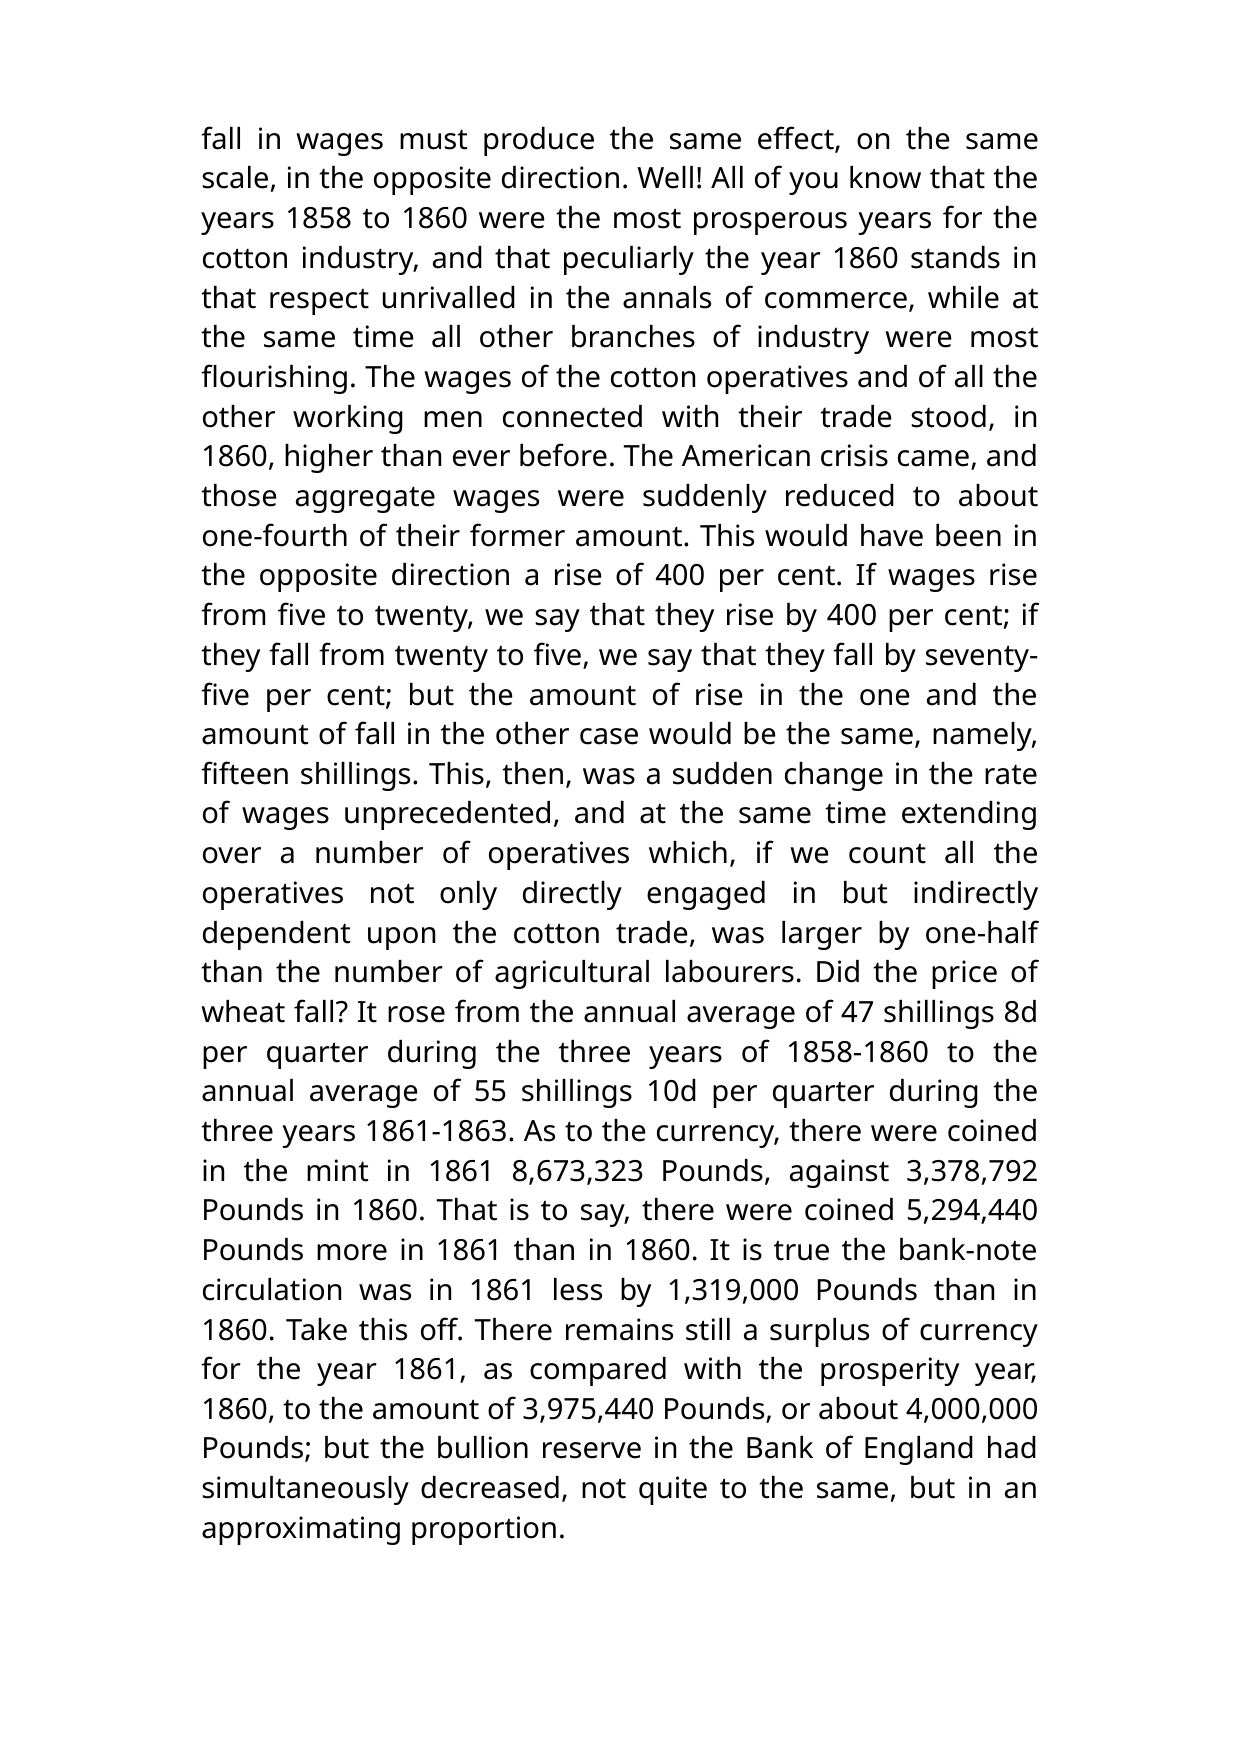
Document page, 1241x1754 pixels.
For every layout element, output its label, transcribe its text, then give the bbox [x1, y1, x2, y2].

text fall in wages must produce the same effect, on the same scale, in the opposite direction. Well! All of you know that the years 1858 to 1860 were the most prosperous years for the cotton industry, and that peculiarly the year 1860 stands in that respect unrivalled in the annals of commerce, while at the same time all other branches of industry were most flourishing. The wages of the cotton operatives and of all the other working men connected with their trade stood, in 1860, higher than ever before. The American crisis came, and those aggregate wages were suddenly reduced to about one-fourth of their former amount. This would have been in the opposite direction a rise of 400 per cent. If wages rise from five to twenty, we say that they rise by 400 per cent; if they fall from twenty to five, we say that they fall by seventy-five per cent; but the amount of rise in the one and the amount of fall in the other case would be the same, namely, fifteen shillings. This, then, was a sudden change in the rate of wages unprecedented, and at the same time extending over a number of operatives which, if we count all the operatives not only directly engaged in but indirectly dependent upon the cotton trade, was larger by one-half than the number of agricultural labourers. Did the price of wheat fall? It rose from the annual average of 47 shillings 8d per quarter during the three years of 1858-1860 to the annual average of 55 shillings 10d per quarter during the three years 1861-1863. As to the currency, there were coined in the mint in 1861 8,673,323 Pounds, against 3,378,792 Pounds in 1860. That is to say, there were coined 5,294,440 Pounds more in 1861 than in 1860. It is true the bank-note circulation was in 1861 less by 1,319,000 Pounds than in 1860. Take this off. There remains still a surplus of currency for the year 1861, as compared with the prosperity year, 1860, to the amount of 3,975,440 Pounds, or about 4,000,000 Pounds; but the bullion reserve in the Bank of England had simultaneously decreased, not quite to the same, but in an approximating proportion. [201, 118, 1039, 1547]
